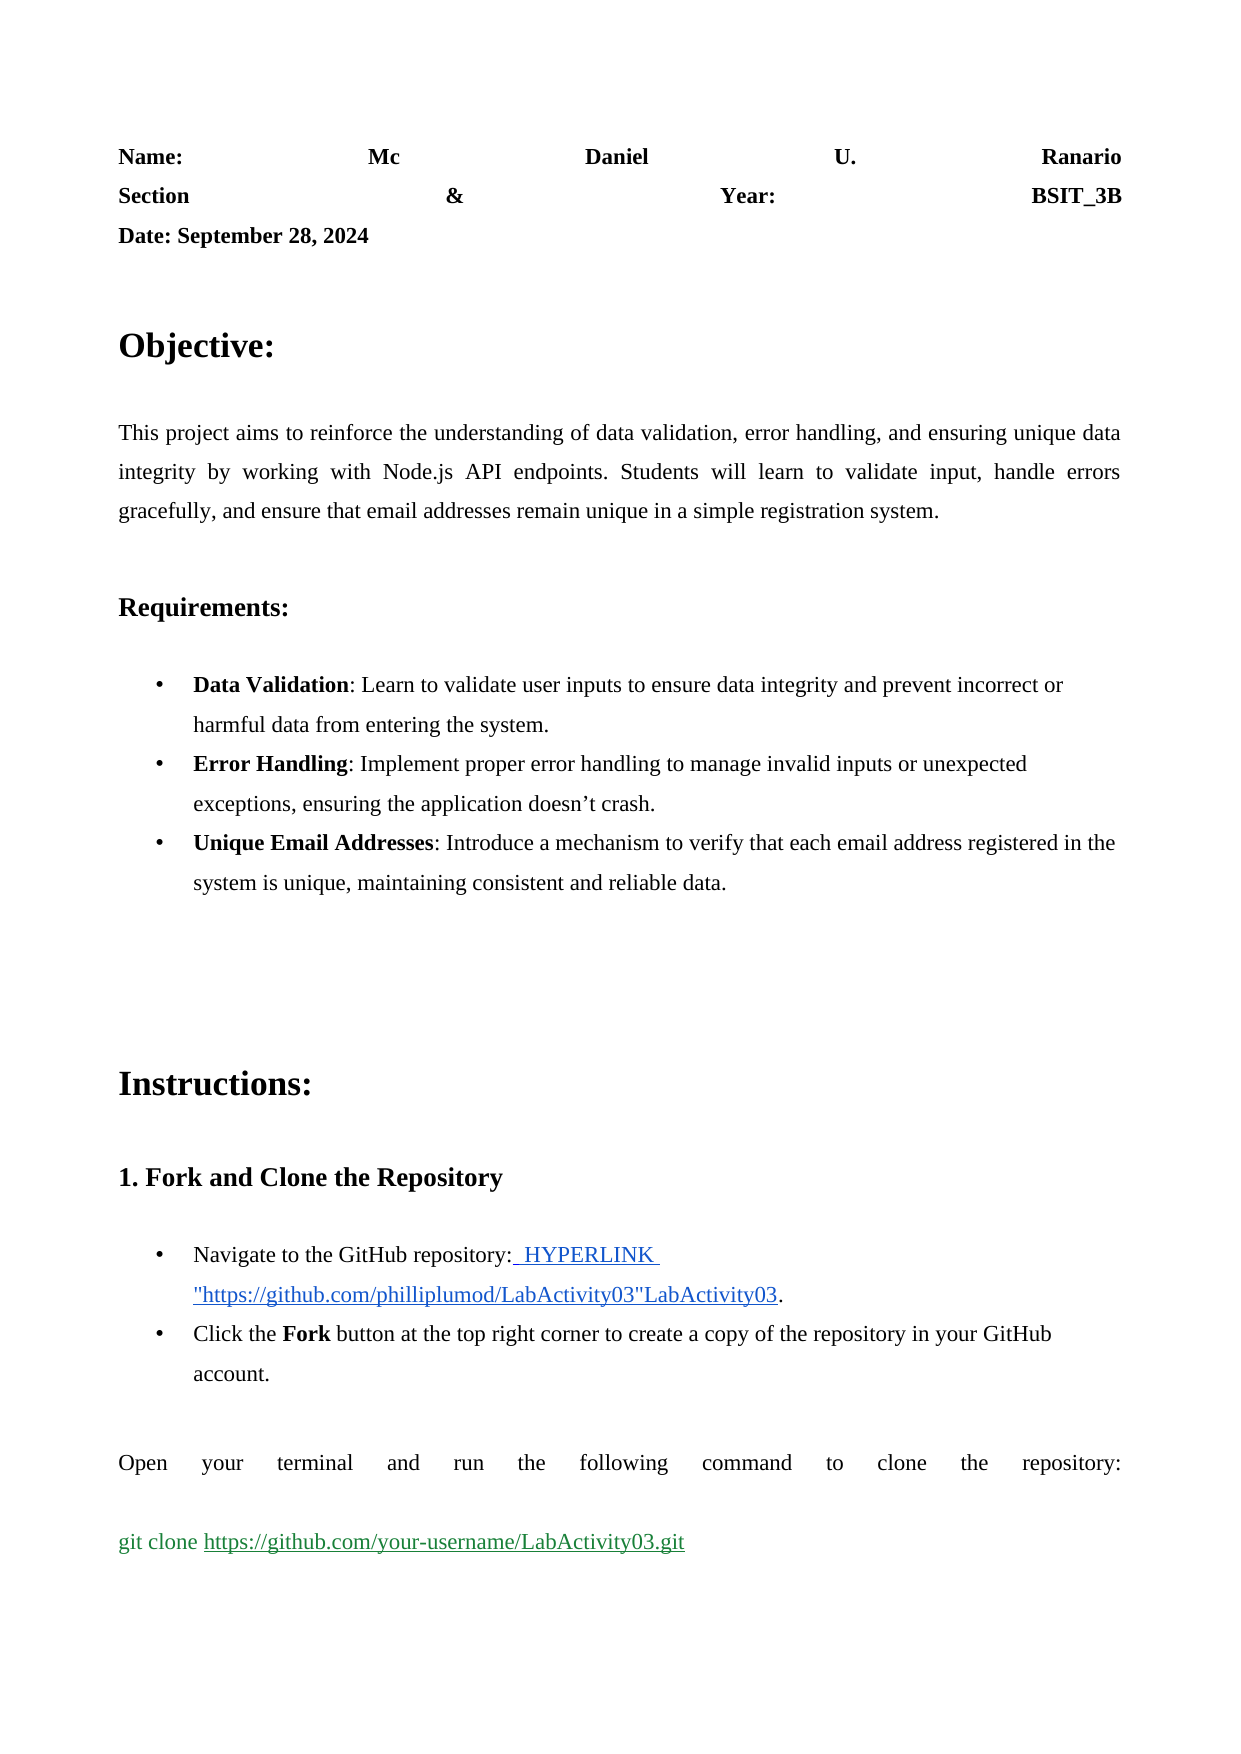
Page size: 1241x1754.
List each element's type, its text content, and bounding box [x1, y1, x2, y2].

list Navigate to the GitHub repository: HYPERLINK "https://github.com/philliplumod/LabActivity03"LabActivity03. [156, 1241, 1122, 1307]
list Error Handling: Implement proper error handling to manage invalid inputs or unexpected exceptions, ensuring the application doesn’t crash. [156, 750, 1122, 816]
list Click the Fork button at the top right corner to create a copy of the repository in your GitHub account. [156, 1320, 1122, 1386]
list Unique Email Addresses: Introduce a mechanism to verify that each email address registered in the system is unique, maintaining consistent and reliable data. [156, 829, 1122, 895]
text Objective: [118, 324, 1122, 365]
text Open your terminal and run the following command to clone the repository: git clone https://github.com/your-username/LabActivity03.git [118, 1449, 1122, 1554]
text 1. Fork and Clone the Repository [118, 1161, 1122, 1192]
text This project aims to reinforce the understanding of data validation, error handling, and ensuring unique data integrity by working with Node.js API endpoints. Students will learn to validate input, handle errors gracefully, and ensure that email addresses remain unique in a simple registration system. [118, 419, 1122, 524]
text Requirements: [118, 591, 1122, 622]
text Name: Mc Daniel U. Ranario Section & Year: BSIT_3B Date: September 28, 2024 [118, 143, 1122, 248]
text Instructions: [118, 1063, 1122, 1103]
list Data Validation: Learn to validate user inputs to ensure data integrity and prevent incorrect or harmful data from entering the system. [156, 671, 1122, 737]
